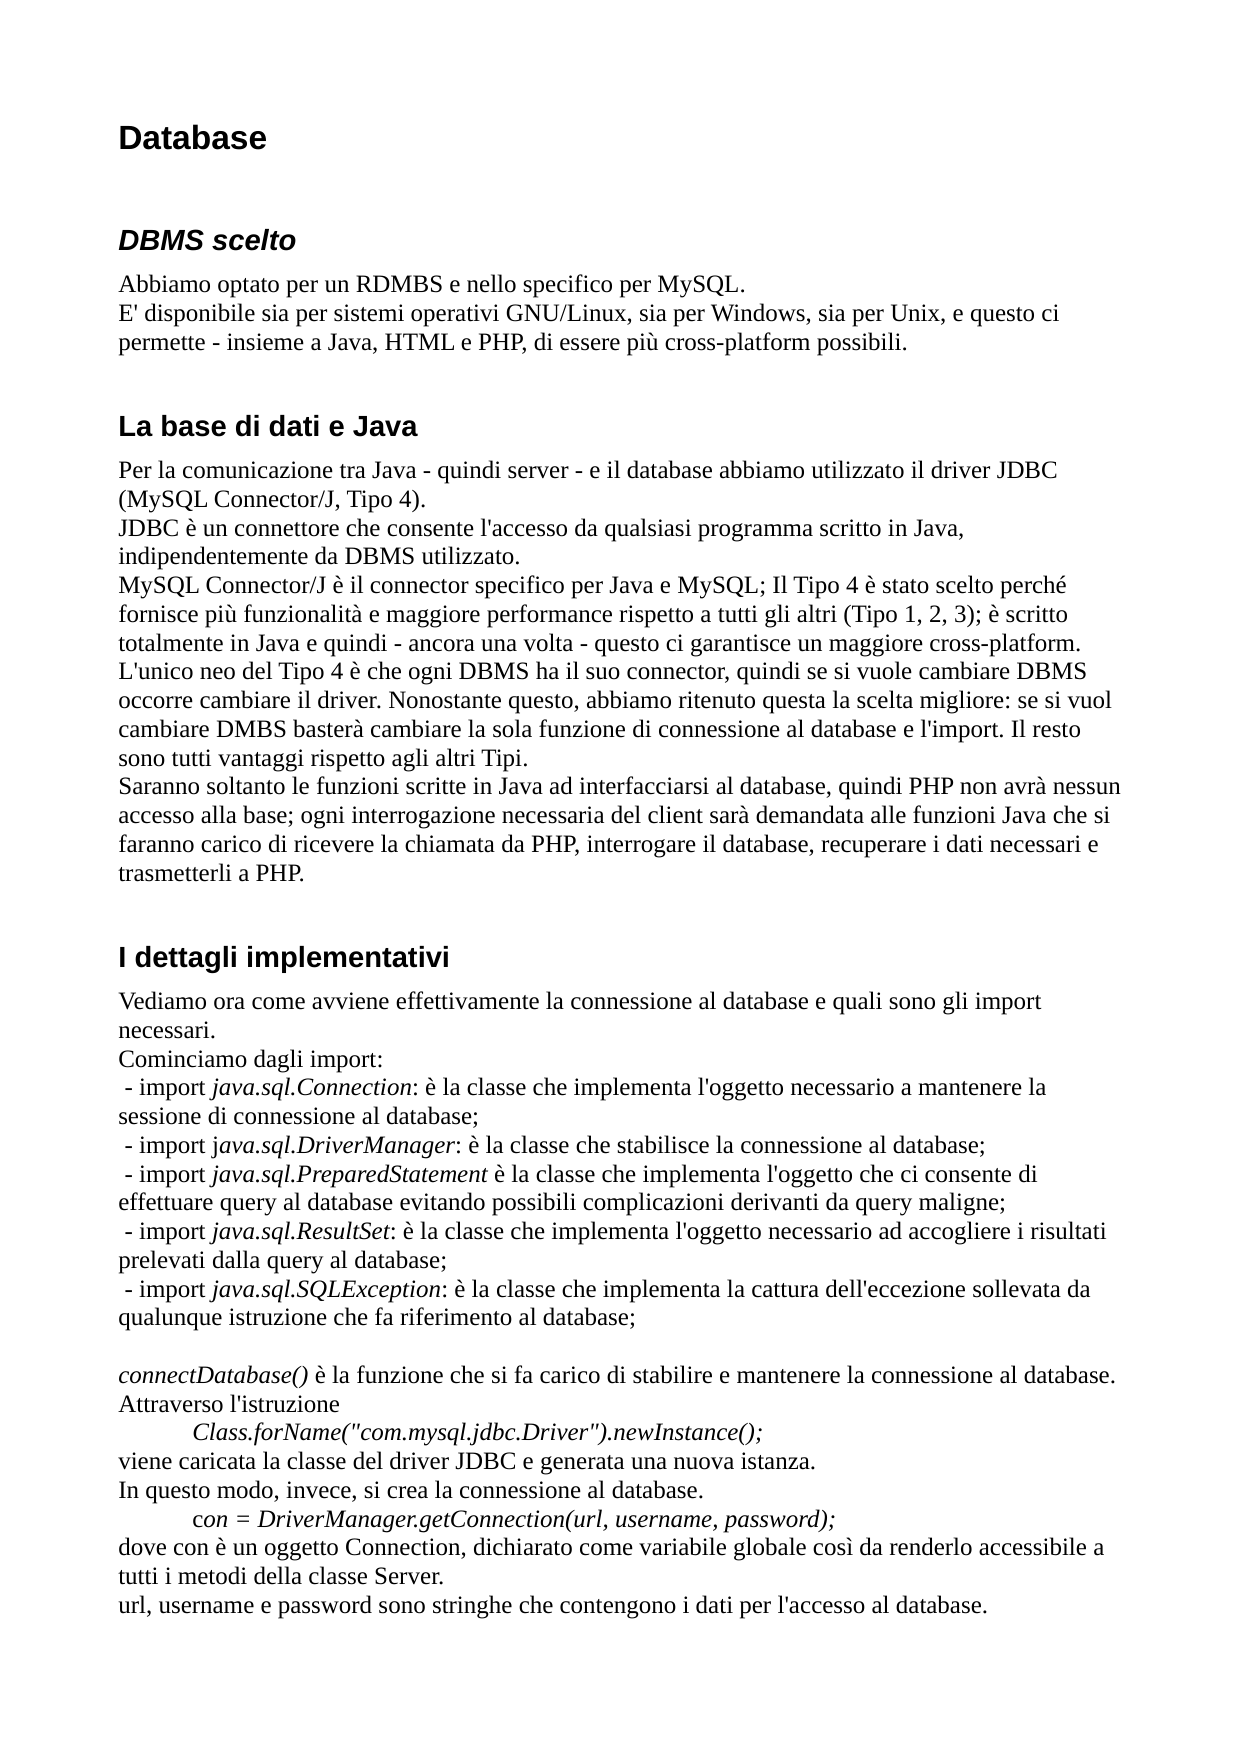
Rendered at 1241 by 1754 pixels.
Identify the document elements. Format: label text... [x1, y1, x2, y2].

text E' disponibile sia per sistemi operativi GNU/Linux, sia per Windows, sia per Unix, e questo ci permette - insieme a Java, HTML e PHP, di essere più cross-platform possibili. [118, 298, 1122, 355]
text In questo modo, invece, si crea la connessione al database. [118, 1475, 1122, 1504]
text MySQL Connector/J è il connector specifico per Java e MySQL; Il Tipo 4 è stato scelto perché fornisce più funzionalità e maggiore performance rispetto a tutti gli altri (Tipo 1, 2, 3); è scritto totalmente in Java e quindi - ancora una volta - questo ci garantisce un maggiore cross-platform. L'unico neo del Tipo 4 è che ogni DBMS ha il suo connector, quindi se si vuole cambiare DBMS occorre cambiare il driver. Nonostante questo, abbiamo ritenuto questa la scelta migliore: se si vuol cambiare DMBS basterà cambiare la sola funzione di connessione al database e l'import. Il resto sono tutti vantaggi rispetto agli altri Tipi. [118, 570, 1122, 771]
subtitle I dettagli implementativi [118, 940, 1122, 974]
text - import java.sql.Connection: è la classe che implementa l'oggetto necessario a mantenere la sessione di connessione al database; [118, 1072, 1122, 1130]
text url, username e password sono stringhe che contengono i dati per l'accesso al database. [118, 1590, 1122, 1619]
text - import java.sql.SQLException: è la classe che implementa la cattura dell'eccezione sollevata da qualunque istruzione che fa riferimento al database; [118, 1274, 1122, 1331]
text Saranno soltanto le funzioni scritte in Java ad interfacciarsi al database, quindi PHP non avrà nessun accesso alla base; ogni interrogazione necessaria del client sarà demandata alle funzioni Java che si faranno carico di ricevere la chiamata da PHP, interrogare il database, recuperare i dati necessari e trasmetterli a PHP. [118, 771, 1122, 886]
text Class.forName("com.mysql.jdbc.Driver").newInstance(); [118, 1417, 1122, 1446]
text connectDatabase() è la funzione che si fa carico di stabilire e mantenere la connessione al database. [118, 1360, 1122, 1389]
text - import java.sql.DriverManager: è la classe che stabilisce la connessione al database; [118, 1130, 1122, 1159]
text Vediamo ora come avviene effettivamente la connessione al database e quali sono gli import necessari. [118, 986, 1122, 1044]
subtitle DBMS scelto [118, 223, 1122, 257]
subtitle Database [118, 118, 1122, 157]
text - import java.sql.ResultSet: è la classe che implementa l'oggetto necessario ad accogliere i risultati prelevati dalla query al database; [118, 1216, 1122, 1274]
text dove con è un oggetto Connection, dichiarato come variabile globale così da renderlo accessibile a tutti i metodi della classe Server. [118, 1532, 1122, 1590]
text JDBC è un connettore che consente l'accesso da qualsiasi programma scritto in Java, indipendentemente da DBMS utilizzato. [118, 513, 1122, 570]
text con = DriverManager.getConnection(url, username, password); [118, 1504, 1122, 1532]
text Cominciamo dagli import: [118, 1044, 1122, 1072]
text - import java.sql.PreparedStatement è la classe che implementa l'oggetto che ci consente di effettuare query al database evitando possibili complicazioni derivanti da query maligne; [118, 1159, 1122, 1216]
subtitle La base di dati e Java [118, 409, 1122, 443]
text Per la comunicazione tra Java - quindi server - e il database abbiamo utilizzato il driver JDBC (MySQL Connector/J, Tipo 4). [118, 455, 1122, 513]
text viene caricata la classe del driver JDBC e generata una nuova istanza. [118, 1446, 1122, 1475]
text Attraverso l'istruzione [118, 1389, 1122, 1417]
text Abbiamo optato per un RDMBS e nello specifico per MySQL. [118, 269, 1122, 298]
